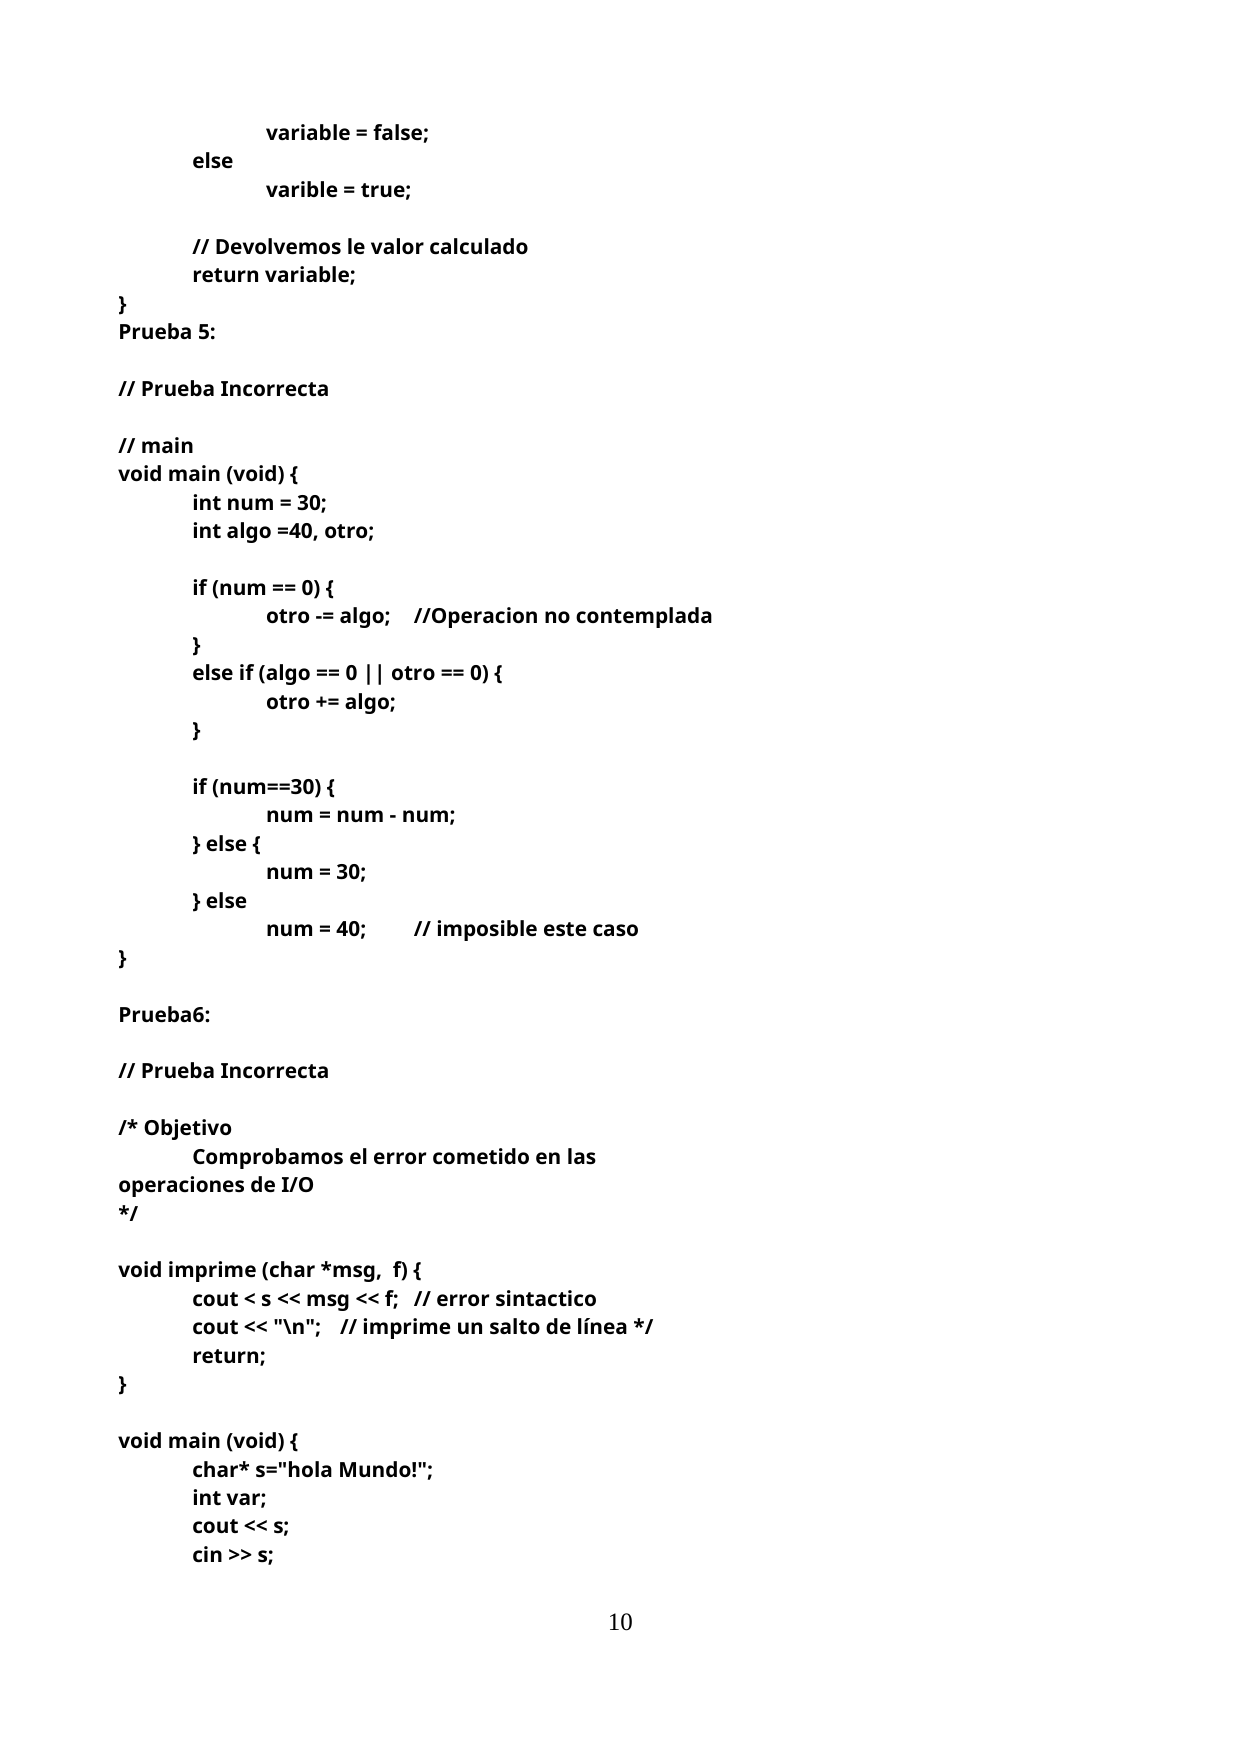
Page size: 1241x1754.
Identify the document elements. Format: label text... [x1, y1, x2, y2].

text // Prueba Incorrecta [118, 1057, 1122, 1085]
text cout << s; [118, 1512, 1122, 1540]
text } [118, 1369, 1122, 1398]
text Prueba6: [118, 1000, 1122, 1028]
text char* s="hola Mundo!"; [118, 1455, 1122, 1483]
text } [118, 289, 1122, 317]
text otro += algo; [118, 687, 1122, 715]
text num = 40; // imposible este caso [118, 914, 1122, 943]
text Prueba 5: [118, 317, 1122, 346]
text int num = 30; [118, 488, 1122, 516]
text return variable; [118, 260, 1122, 289]
text } else [118, 886, 1122, 914]
text cin >> s; [118, 1540, 1122, 1568]
text if (num == 0) { [118, 573, 1122, 602]
text cout << "\n"; // imprime un salto de línea */ [118, 1312, 1122, 1341]
text num = num - num; [118, 801, 1122, 829]
text if (num==30) { [118, 772, 1122, 801]
text // Prueba Incorrecta [118, 374, 1122, 402]
text } [118, 630, 1122, 658]
text variable = false; [118, 118, 1122, 147]
text Comprobamos el error cometido en las [118, 1142, 1122, 1170]
text else [118, 147, 1122, 175]
text num = 30; [118, 857, 1122, 886]
text void main (void) { [118, 459, 1122, 488]
text void imprime (char *msg, f) { [118, 1256, 1122, 1284]
text else if (algo == 0 || otro == 0) { [118, 658, 1122, 687]
text // Devolvemos le valor calculado [118, 232, 1122, 260]
text void main (void) { [118, 1426, 1122, 1455]
text otro -= algo; //Operacion no contemplada [118, 602, 1122, 630]
text // main [118, 431, 1122, 459]
text varible = true; [118, 175, 1122, 203]
text operaciones de I/O [118, 1170, 1122, 1199]
text } else { [118, 829, 1122, 857]
text } [118, 943, 1122, 971]
text return; [118, 1341, 1122, 1369]
text } [118, 715, 1122, 744]
text */ [118, 1199, 1122, 1227]
text int var; [118, 1483, 1122, 1512]
text cout < s << msg << f; // error sintactico [118, 1284, 1122, 1312]
text int algo =40, otro; [118, 516, 1122, 545]
text /* Objetivo [118, 1113, 1122, 1142]
